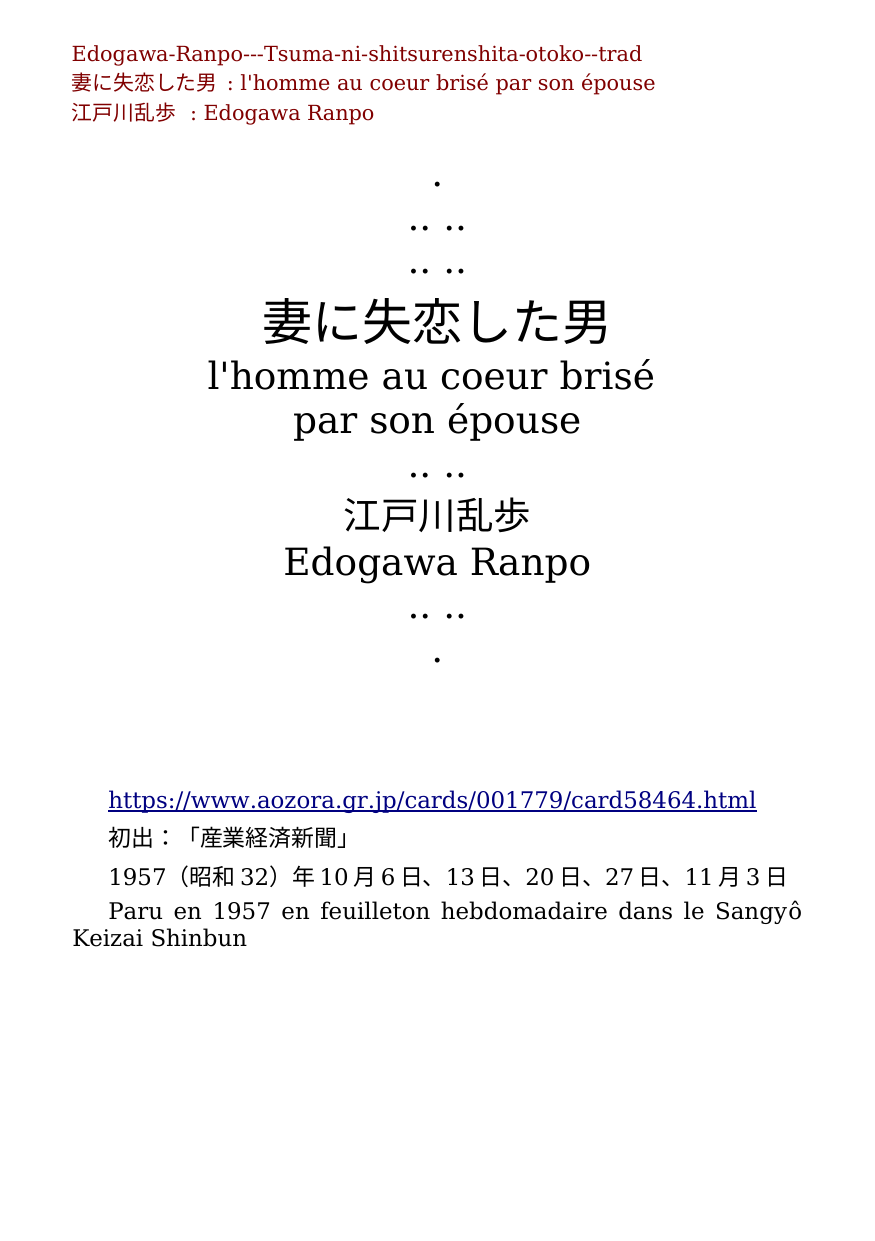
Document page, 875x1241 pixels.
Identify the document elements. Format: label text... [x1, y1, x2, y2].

text Edogawa-Ranpo---Tsuma-ni-shitsurenshita-otoko--trad [71, 42, 803, 66]
subtitle . .. .. .. .. 妻に失恋した男 l'homme au coeur brisé par son épouse .. .. 江戸川乱歩 Edogawa Ranpo .. .. . [36, 152, 838, 671]
text Paru en 1957 en feuilleton hebdomadaire dans le Sangyô Keizai Shinbun [72, 898, 802, 952]
text 江戸川乱歩 : Edogawa Ranpo [71, 96, 803, 127]
text 妻に失恋した男 : l'homme au coeur brisé par son épouse [71, 66, 803, 96]
text 初出：「産業経済新聞」 [72, 820, 802, 853]
text 1957（昭和32）年10月6日、13日、20日、27日、11月3日 [72, 859, 802, 892]
text https://www.aozora.gr.jp/cards/001779/card58464.html [72, 787, 802, 814]
